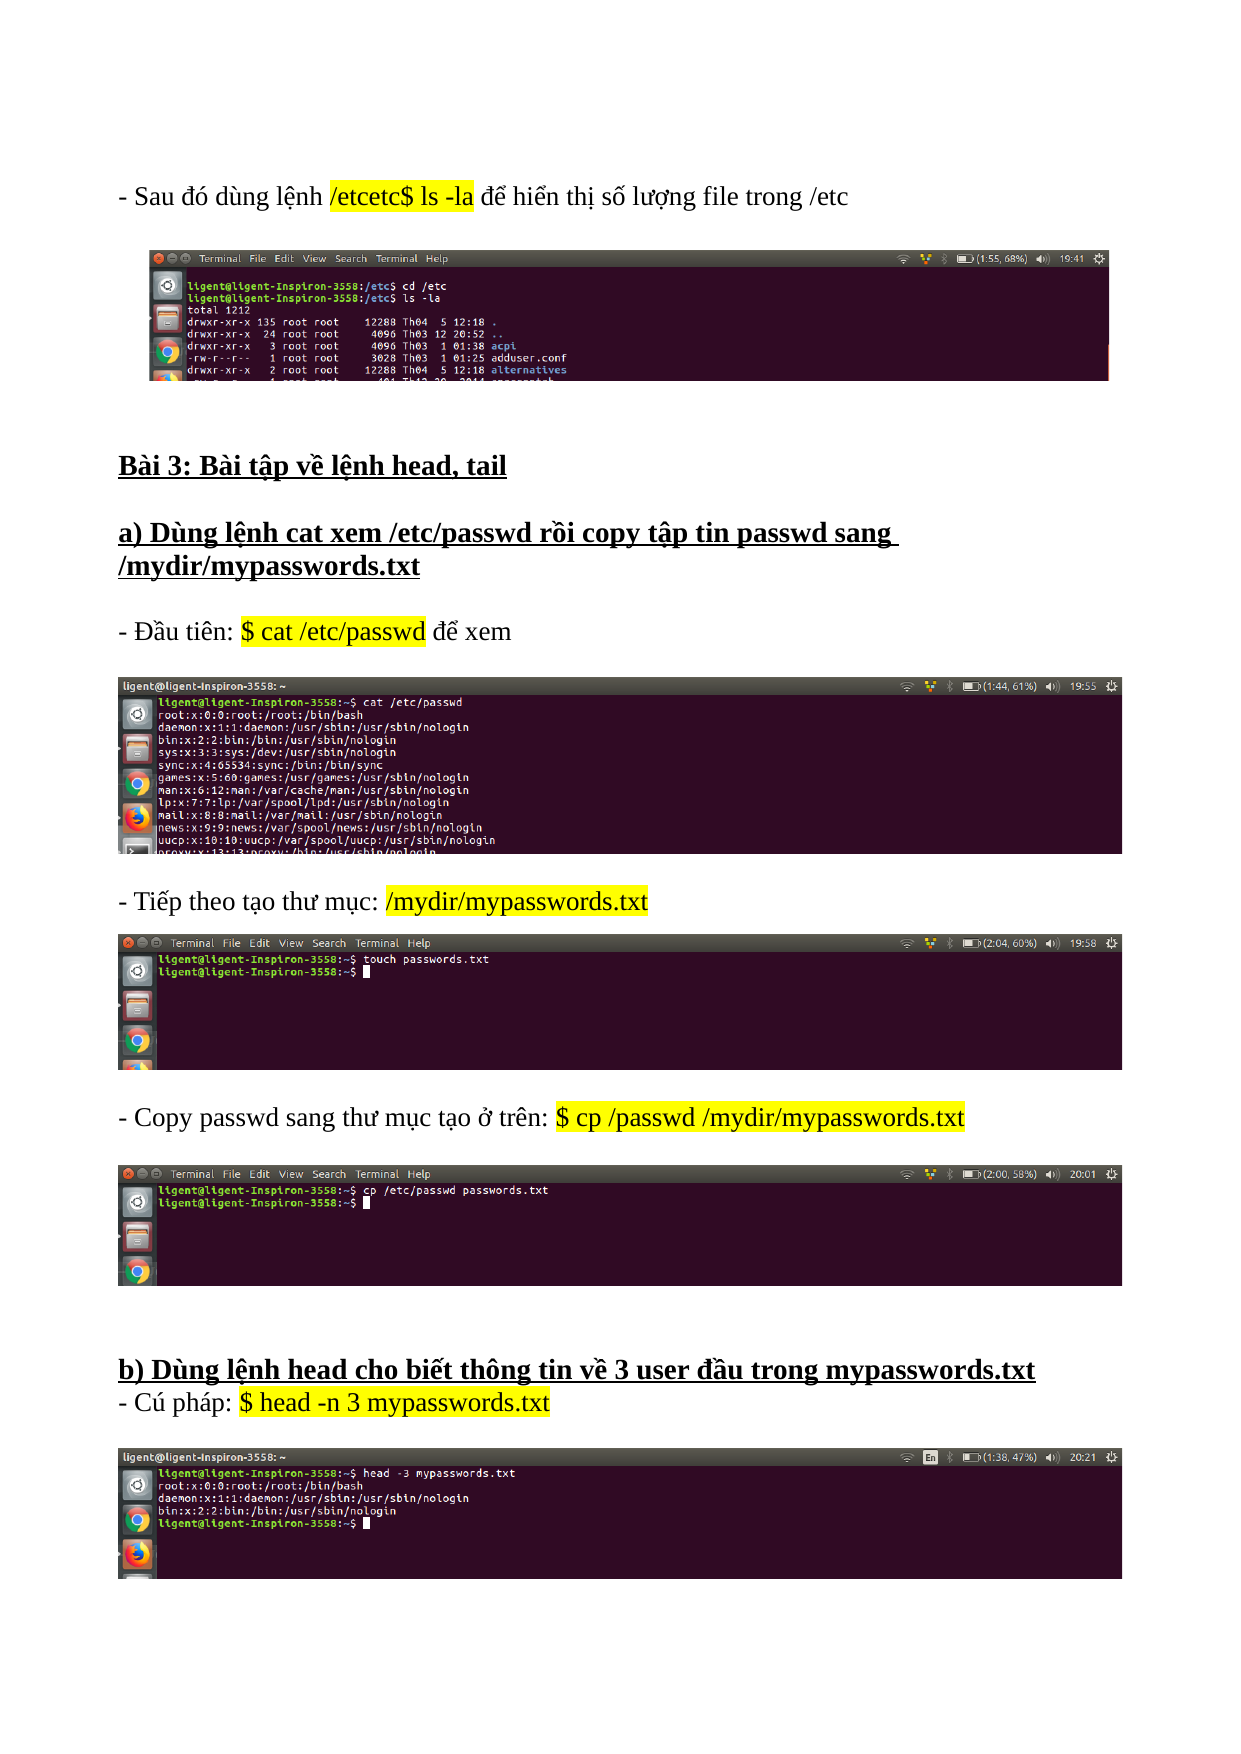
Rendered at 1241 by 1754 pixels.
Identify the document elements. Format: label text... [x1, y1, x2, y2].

text b) Dùng lệnh head cho biết thông tin về 3 user đầu trong mypasswords.txt [118, 1352, 1122, 1386]
text Bài 3: Bài tập về lệnh head, tail [118, 448, 1122, 481]
text a) Dùng lệnh cat xem /etc/passwd rồi copy tập tin passwd sang /mydir/mypasswords.txt [118, 515, 1122, 582]
text - Cú pháp: $ head -n 3 mypasswords.txt [118, 1386, 1122, 1417]
text - Copy passwd sang thư mục tạo ở trên: $ cp /passwd /mydir/mypasswords.txt [118, 1101, 1122, 1132]
text - Đầu tiên: $ cat /etc/passwd để xem [118, 616, 1122, 647]
text - Sau đó dùng lệnh /etcetc$ ls -la để hiển thị số lượng file trong /etc [118, 180, 1122, 212]
text - Tiếp theo tạo thư mục: /mydir/mypasswords.txt [118, 885, 1122, 916]
